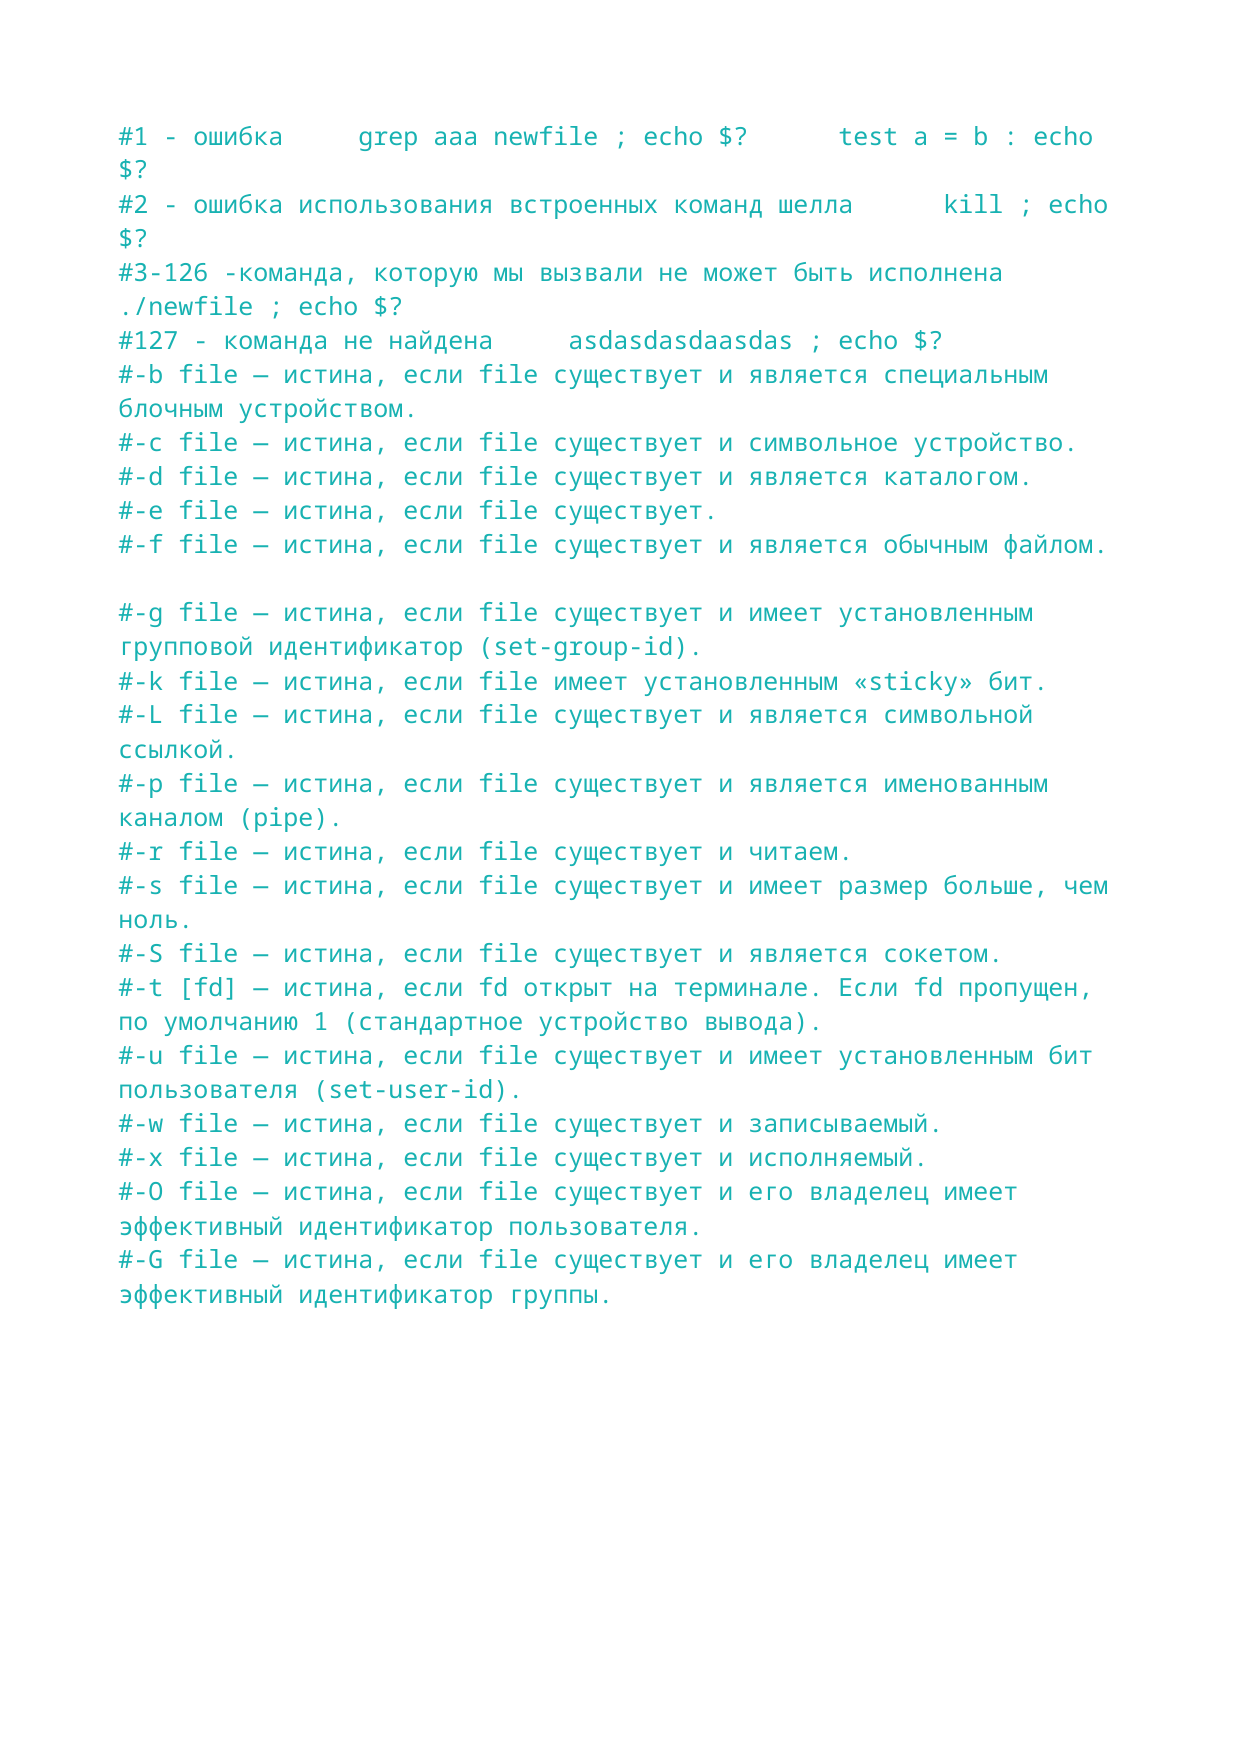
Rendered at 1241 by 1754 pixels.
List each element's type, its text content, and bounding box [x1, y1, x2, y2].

text #1 - ошибка grep aaa newfile ; echo $? test a = b : echo $? #2 - ошибка использования встроенных команд шелла kill ; echo $? #3-126 -команда, которую мы вызвали не может быть исполнена ./newfile ; echo $? #127 - команда не найдена asdasdasdaasdas ; echo $? #-b file — истина, если file существует и является специальным блочным устройством. #-c file — истина, если file существует и символьное устройство. #-d file — истина, если file существует и является каталогом. #-e file — истина, если file существует. #-f file — истина, если file существует и является обычным файлом. #-g file — истина, если file существует и имеет установленным групповой идентификатор (set-group-id). #-k file — истина, если file имеет установленным «sticky» бит. #-L file — истина, если file существует и является символьной ссылкой. #-p file — истина, если file существует и является именованным каналом (pipe). #-r file — истина, если file существует и читаем. #-s file — истина, если file существует и имеет размер больше, чем ноль. #-S file — истина, если file существует и является сокетом. #-t [fd] — истина, если fd открыт на терминале. Если fd пропущен, по умолчанию 1 (стандартное устройство вывода). #-u file — истина, если file существует и имеет установленным бит пользователя (set-user-id). #-w file — истина, если file существует и записываемый. #-x file — истина, если file существует и исполняемый. #-O file — истина, если file существует и его владелец имеет эффективный идентификатор пользователя. #-G file — истина, если file существует и его владелец имеет эффективный идентификатор группы. [118, 118, 1122, 1378]
